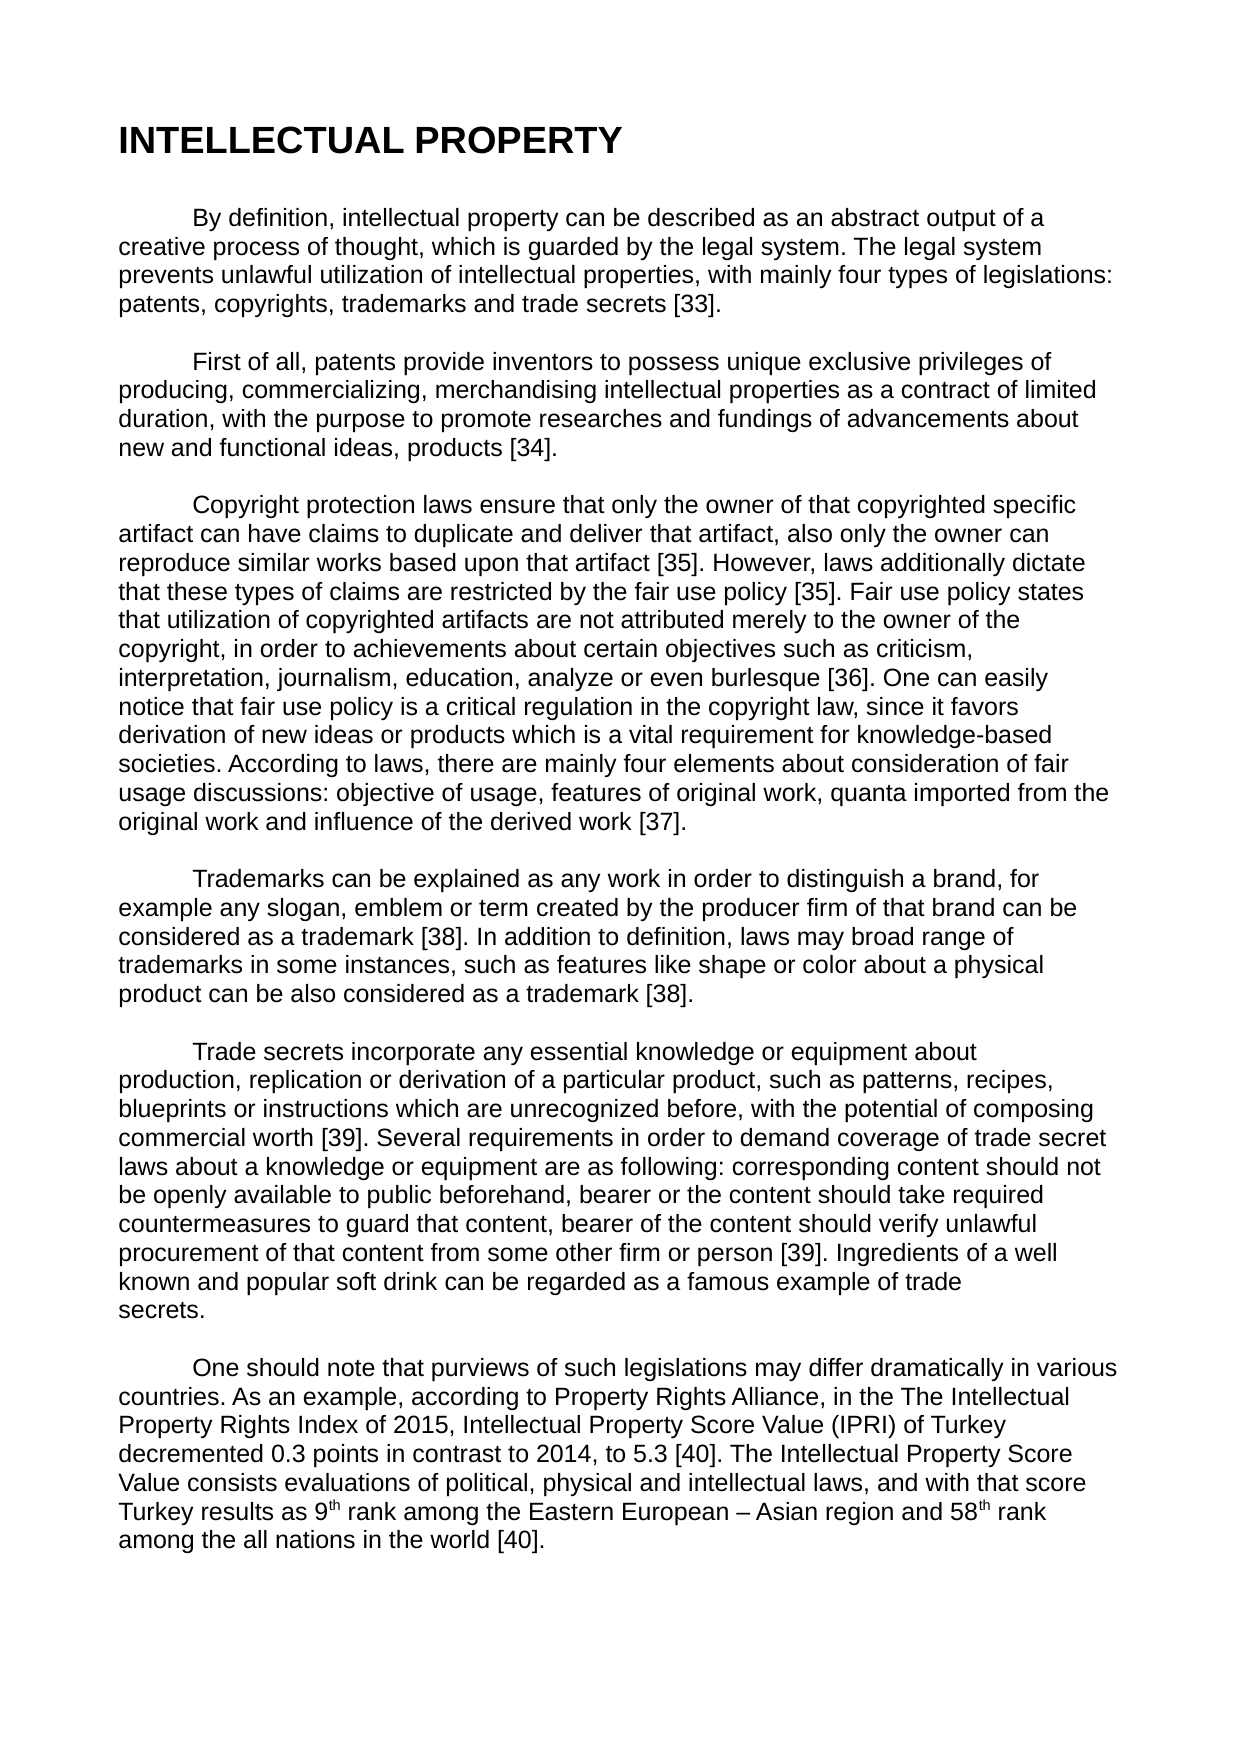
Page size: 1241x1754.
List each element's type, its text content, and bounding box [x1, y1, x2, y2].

text Trade secrets incorporate any essential knowledge or equipment about production, replication or derivation of a particular product, such as patterns, recipes, blueprints or instructions which are unrecognized before, with the potential of composing commercial worth [39]. Several requirements in order to demand coverage of trade secret laws about a knowledge or equipment are as following: corresponding content should not be openly available to public beforehand, bearer or the content should take required countermeasures to guard that content, bearer of the content should verify unlawful procurement of that content from some other firm or person [39]. Ingredients of a well known and popular soft drink can be regarded as a famous example of trade [118, 1037, 1122, 1296]
subtitle INTELLECTUAL PROPERTY [118, 118, 1122, 162]
text Trademarks can be explained as any work in order to distinguish a brand, for example any slogan, emblem or term created by the producer firm of that brand can be considered as a trademark [38]. In addition to definition, laws may broad range of trademarks in some instances, such as features like shape or color about a physical product can be also considered as a trademark [38]. [118, 864, 1122, 1008]
text One should note that purviews of such legislations may differ dramatically in various countries. As an example, according to Property Rights Alliance, in the The Intellectual Property Rights Index of 2015, Intellectual Property Score Value (IPRI) of Turkey decremented 0.3 points in contrast to 2014, to 5.3 [40]. The Intellectual Property Score Value consists evaluations of political, physical and intellectual laws, and with that score Turkey results as 9th rank among the Eastern European – Asian region and 58th rank among the all nations in the world [40]. [118, 1353, 1122, 1554]
text secrets. [118, 1296, 1122, 1324]
text First of all, patents provide inventors to possess unique exclusive privileges of producing, commercializing, merchandising intellectual properties as a contract of limited duration, with the purpose to promote researches and fundings of advancements about new and functional ideas, products [34]. [118, 347, 1122, 462]
text Copyright protection laws ensure that only the owner of that copyrighted specific artifact can have claims to duplicate and deliver that artifact, also only the owner can reproduce similar works based upon that artifact [35]. However, laws additionally dictate that these types of claims are restricted by the fair use policy [35]. Fair use policy states that utilization of copyrighted artifacts are not attributed merely to the owner of the copyright, in order to achievements about certain objectives such as criticism, interpretation, journalism, education, analyze or even burlesque [36]. One can easily notice that fair use policy is a critical regulation in the copyright law, since it favors derivation of new ideas or products which is a vital requirement for knowledge-based societies. According to laws, there are mainly four elements about consideration of fair usage discussions: objective of usage, features of original work, quanta imported from the original work and influence of the derived work [37]. [118, 491, 1122, 836]
text By definition, intellectual property can be described as an abstract output of a creative process of thought, which is guarded by the legal system. The legal system prevents unlawful utilization of intellectual properties, with mainly four types of legislations: patents, copyrights, trademarks and trade secrets [33]. [118, 203, 1122, 318]
